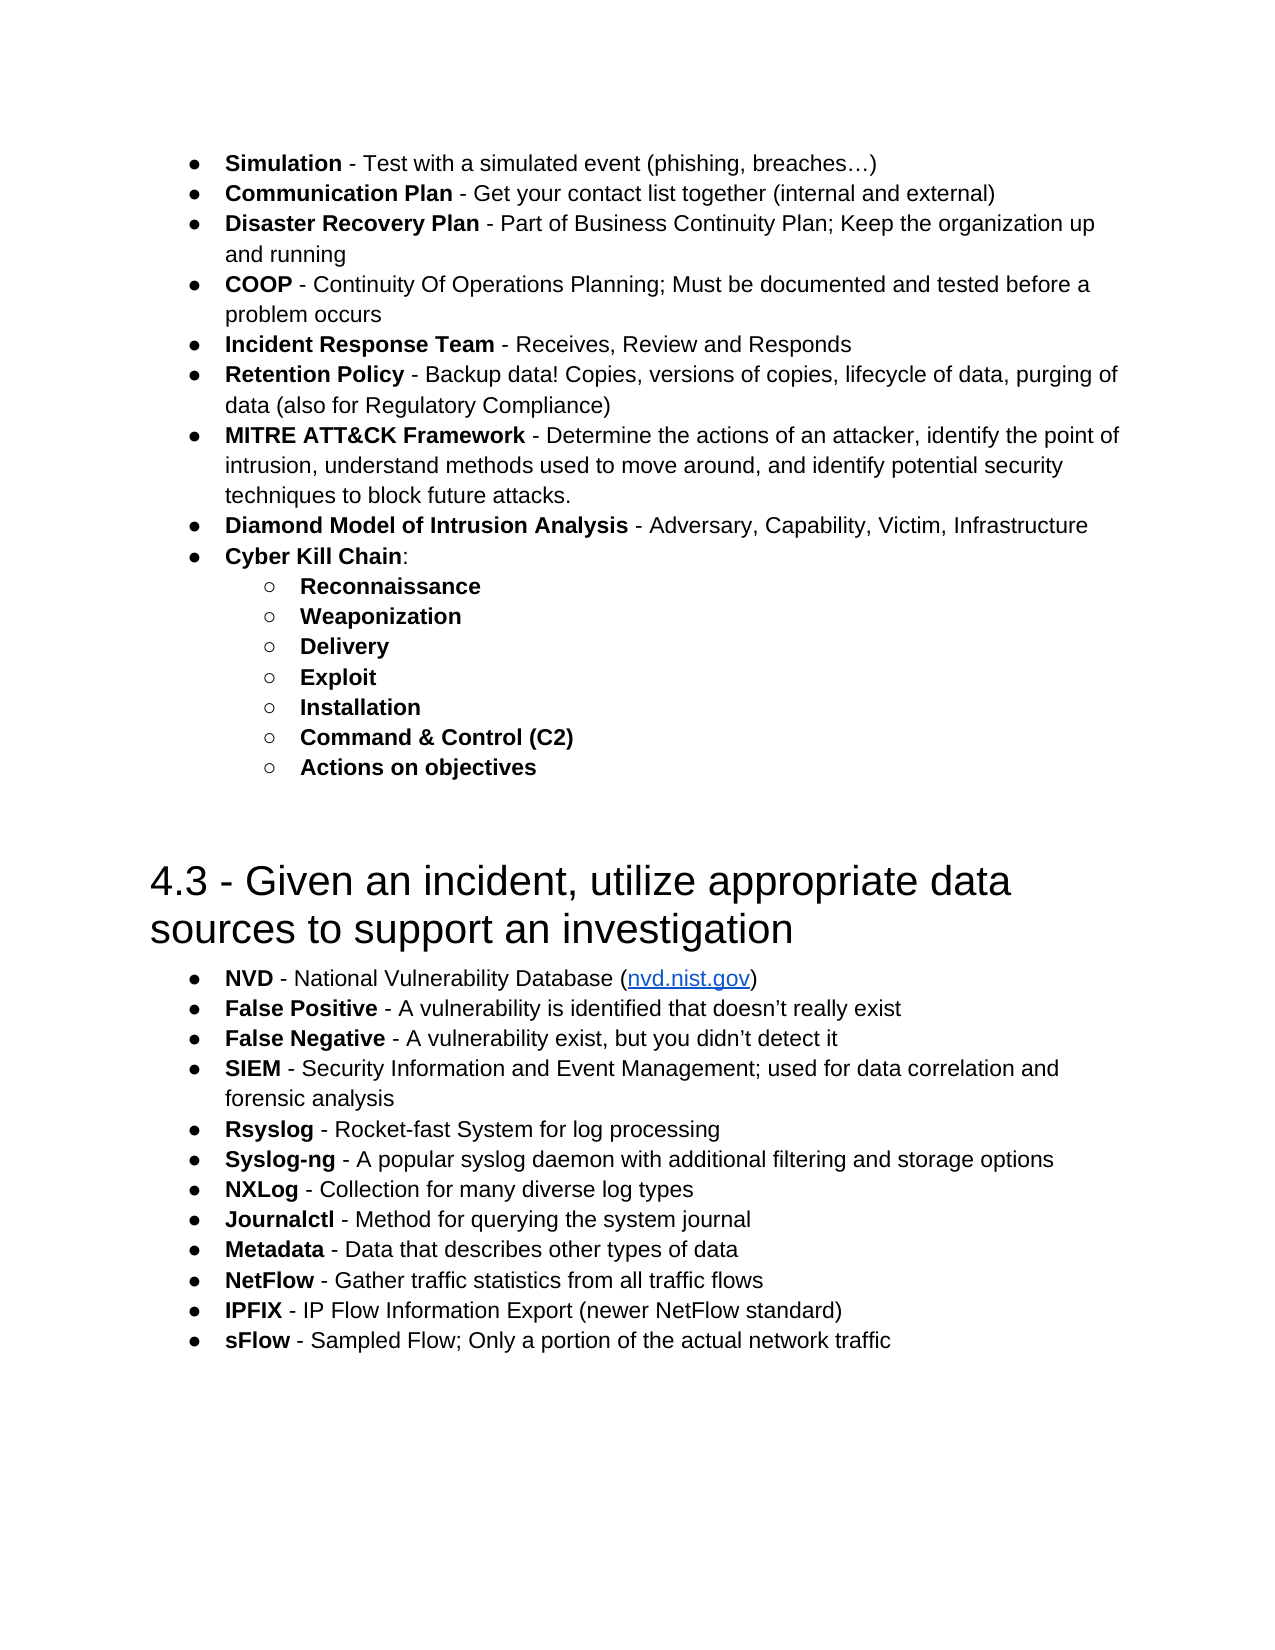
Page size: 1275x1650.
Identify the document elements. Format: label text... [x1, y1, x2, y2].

list NXLog - Collection for many diverse log types [187, 1176, 1125, 1202]
list False Negative - A vulnerability exist, but you didn’t detect it [187, 1025, 1125, 1051]
list Communication Plan - Get your contact list together (internal and external) [187, 180, 1125, 207]
subtitle 4.3 - Given an incident, utilize appropriate data sources to support an investigation [150, 856, 1125, 952]
list Journalctl - Method for querying the system journal [187, 1206, 1125, 1233]
list Rsyslog - Rocket-fast System for log processing [187, 1116, 1125, 1142]
list COOP - Continuity Of Operations Planning; Must be documented and tested before a problem occurs [187, 271, 1125, 327]
list Delivery [262, 633, 1125, 660]
list Cyber Kill Chain: [187, 543, 1125, 569]
list Syslog-ng - A popular syslog daemon with additional filtering and storage options [187, 1146, 1125, 1172]
list Disaster Recovery Plan - Part of Business Continuity Plan; Keep the organization up and running [187, 210, 1125, 267]
list MITRE ATT&CK Framework - Determine the actions of an attacker, identify the point of intrusion, understand methods used to move around, and identify potential security techniques to block future attacks. [187, 422, 1125, 509]
list Actions on objectives [262, 754, 1125, 781]
list IPFIX - IP Flow Information Export (newer NetFlow standard) [187, 1297, 1125, 1323]
list sFlow - Sampled Flow; Only a portion of the actual network traffic [187, 1327, 1125, 1353]
list NetFlow - Gather traffic statistics from all traffic flows [187, 1267, 1125, 1293]
list Diamond Model of Intrusion Analysis - Adversary, Capability, Victim, Infrastructure [187, 512, 1125, 539]
list Metadata - Data that describes other types of data [187, 1236, 1125, 1263]
list SIEM - Security Information and Event Management; used for data correlation and forensic analysis [187, 1055, 1125, 1112]
list Command & Control (C2) [262, 724, 1125, 750]
list Reconnaissance [262, 573, 1125, 599]
list False Positive - A vulnerability is identified that doesn’t really exist [187, 995, 1125, 1021]
list Simulation - Test with a simulated event (phishing, breaches…) [187, 150, 1125, 176]
list Weaponization [262, 603, 1125, 629]
list Exploit [262, 663, 1125, 690]
list Incident Response Team - Receives, Review and Responds [187, 331, 1125, 358]
list Installation [262, 694, 1125, 720]
list NVD - National Vulnerability Database (nvd.nist.gov) [187, 964, 1125, 991]
list Retention Policy - Backup data! Copies, versions of copies, lifecycle of data, purging of data (also for Regulatory Compliance) [187, 361, 1125, 418]
